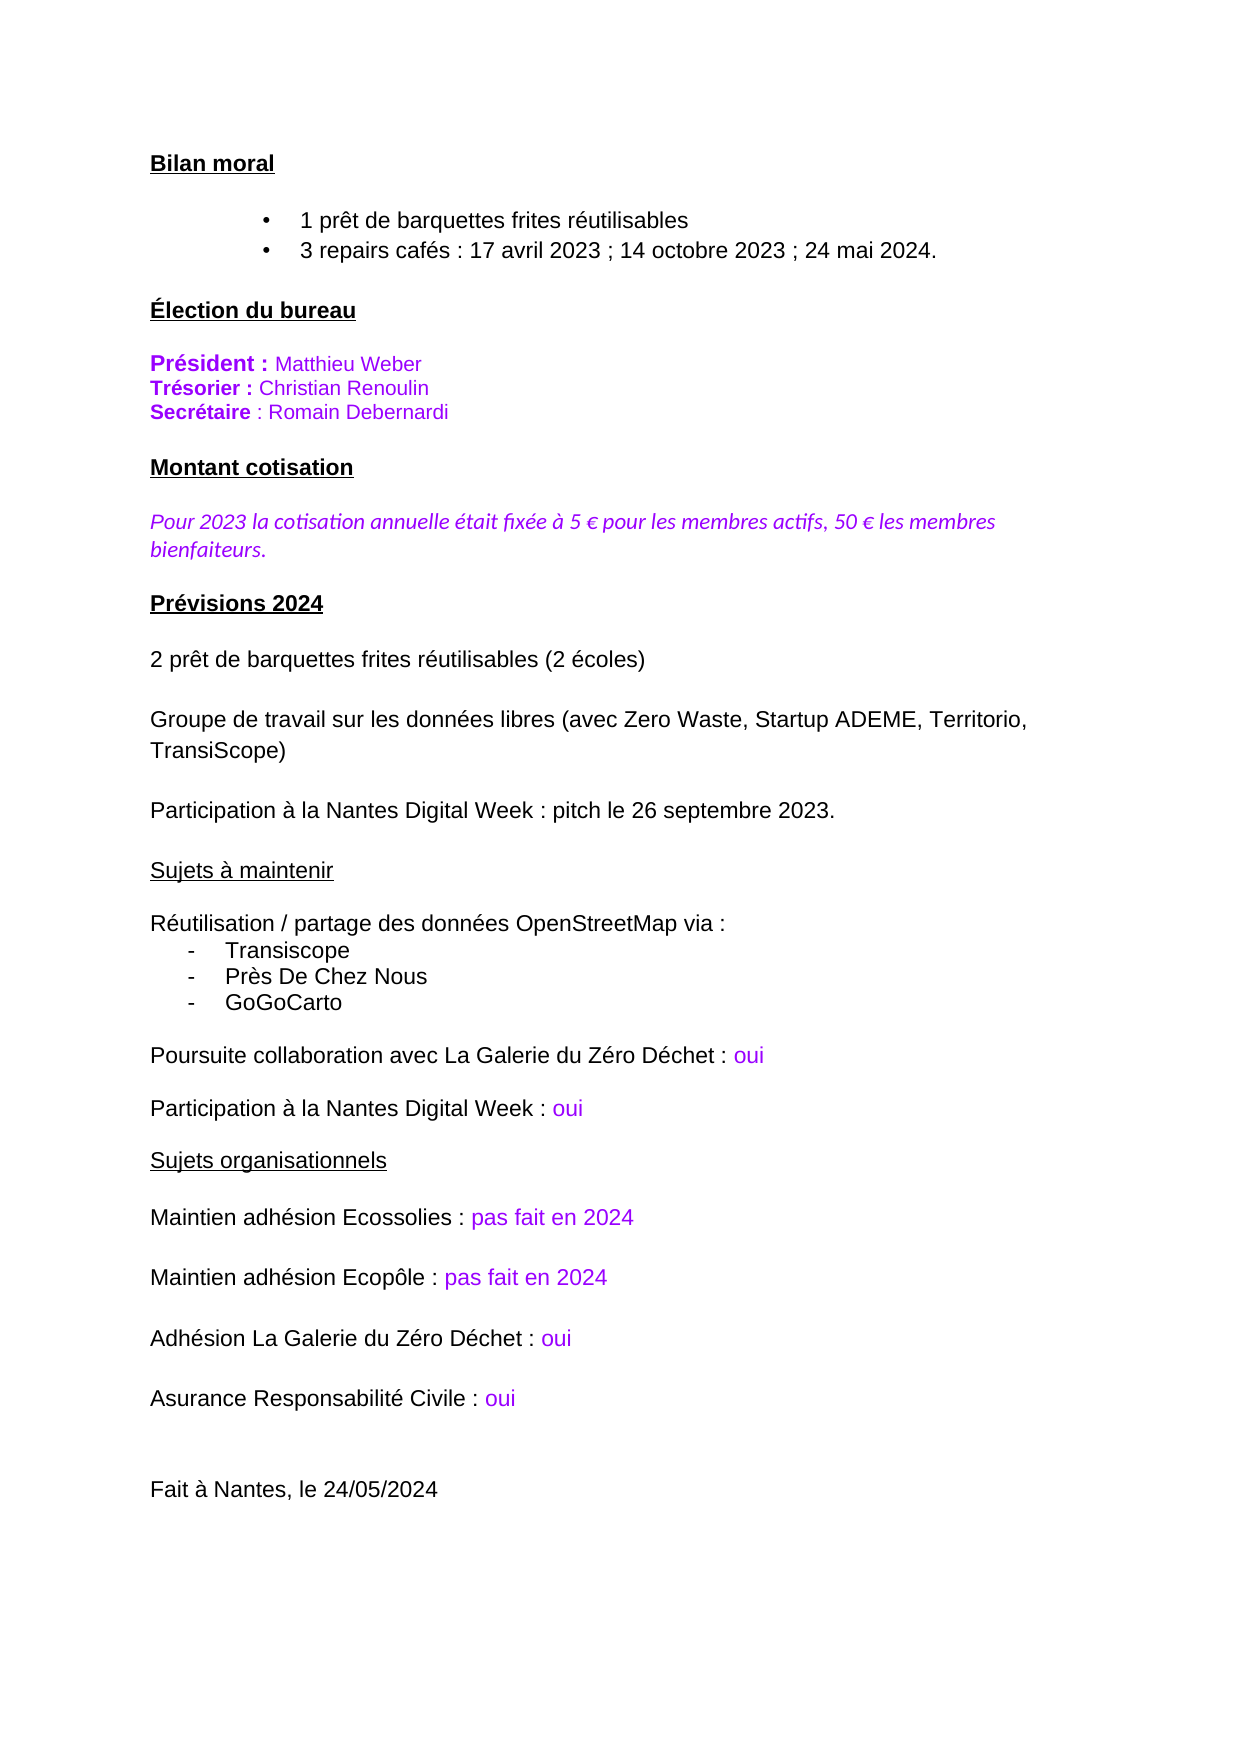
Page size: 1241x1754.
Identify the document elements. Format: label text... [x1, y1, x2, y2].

list Près De Chez Nous [187, 963, 1090, 989]
text Trésorier : Christian Renoulin [150, 376, 1090, 400]
text Maintien adhésion Ecopôle : pas fait en 2024 [150, 1264, 1090, 1291]
text Sujets à maintenir [150, 857, 1090, 884]
list Transiscope [187, 937, 1090, 963]
text 2 prêt de barquettes frites réutilisables (2 écoles) [150, 646, 1090, 672]
text Maintien adhésion Ecossolies : pas fait en 2024 [150, 1204, 1090, 1230]
text Adhésion La Galerie du Zéro Déchet : oui [150, 1325, 1090, 1351]
text Fait à Nantes, le 24/05/2024 [150, 1476, 1090, 1502]
text Élection du bureau [150, 297, 1090, 323]
text Participation à la Nantes Digital Week : oui [150, 1095, 1090, 1121]
text Secrétaire : Romain Debernardi [150, 400, 1090, 424]
text Poursuite collaboration avec La Galerie du Zéro Déchet : oui [150, 1042, 1090, 1068]
list 1 prêt de barquettes frites réutilisables [262, 207, 1090, 233]
list 3 repairs cafés : 17 avril 2023 ; 14 octobre 2023 ; 24 mai 2024. [262, 237, 1090, 263]
text Président : Matthieu Weber [150, 350, 1090, 376]
text Bilan moral [150, 150, 1090, 176]
list GoGoCarto [187, 989, 1090, 1016]
text Prévisions 2024 [150, 589, 1090, 616]
text Groupe de travail sur les données libres (avec Zero Waste, Startup ADEME, Territorio, TransiScope) [150, 706, 1090, 763]
text Pour 2023 la cotisation annuelle était fixée à 5 € pour les membres actifs, 50 € les membres bienfaiteurs. [150, 507, 1090, 563]
text Réutilisation / partage des données OpenStreetMap via : [150, 910, 1090, 937]
text Sujets organisationnels [150, 1147, 1090, 1174]
text Asurance Responsabilité Civile : oui [150, 1385, 1090, 1412]
text Participation à la Nantes Digital Week : pitch le 26 septembre 2023. [150, 797, 1090, 823]
text Montant cotisation [150, 454, 1090, 481]
